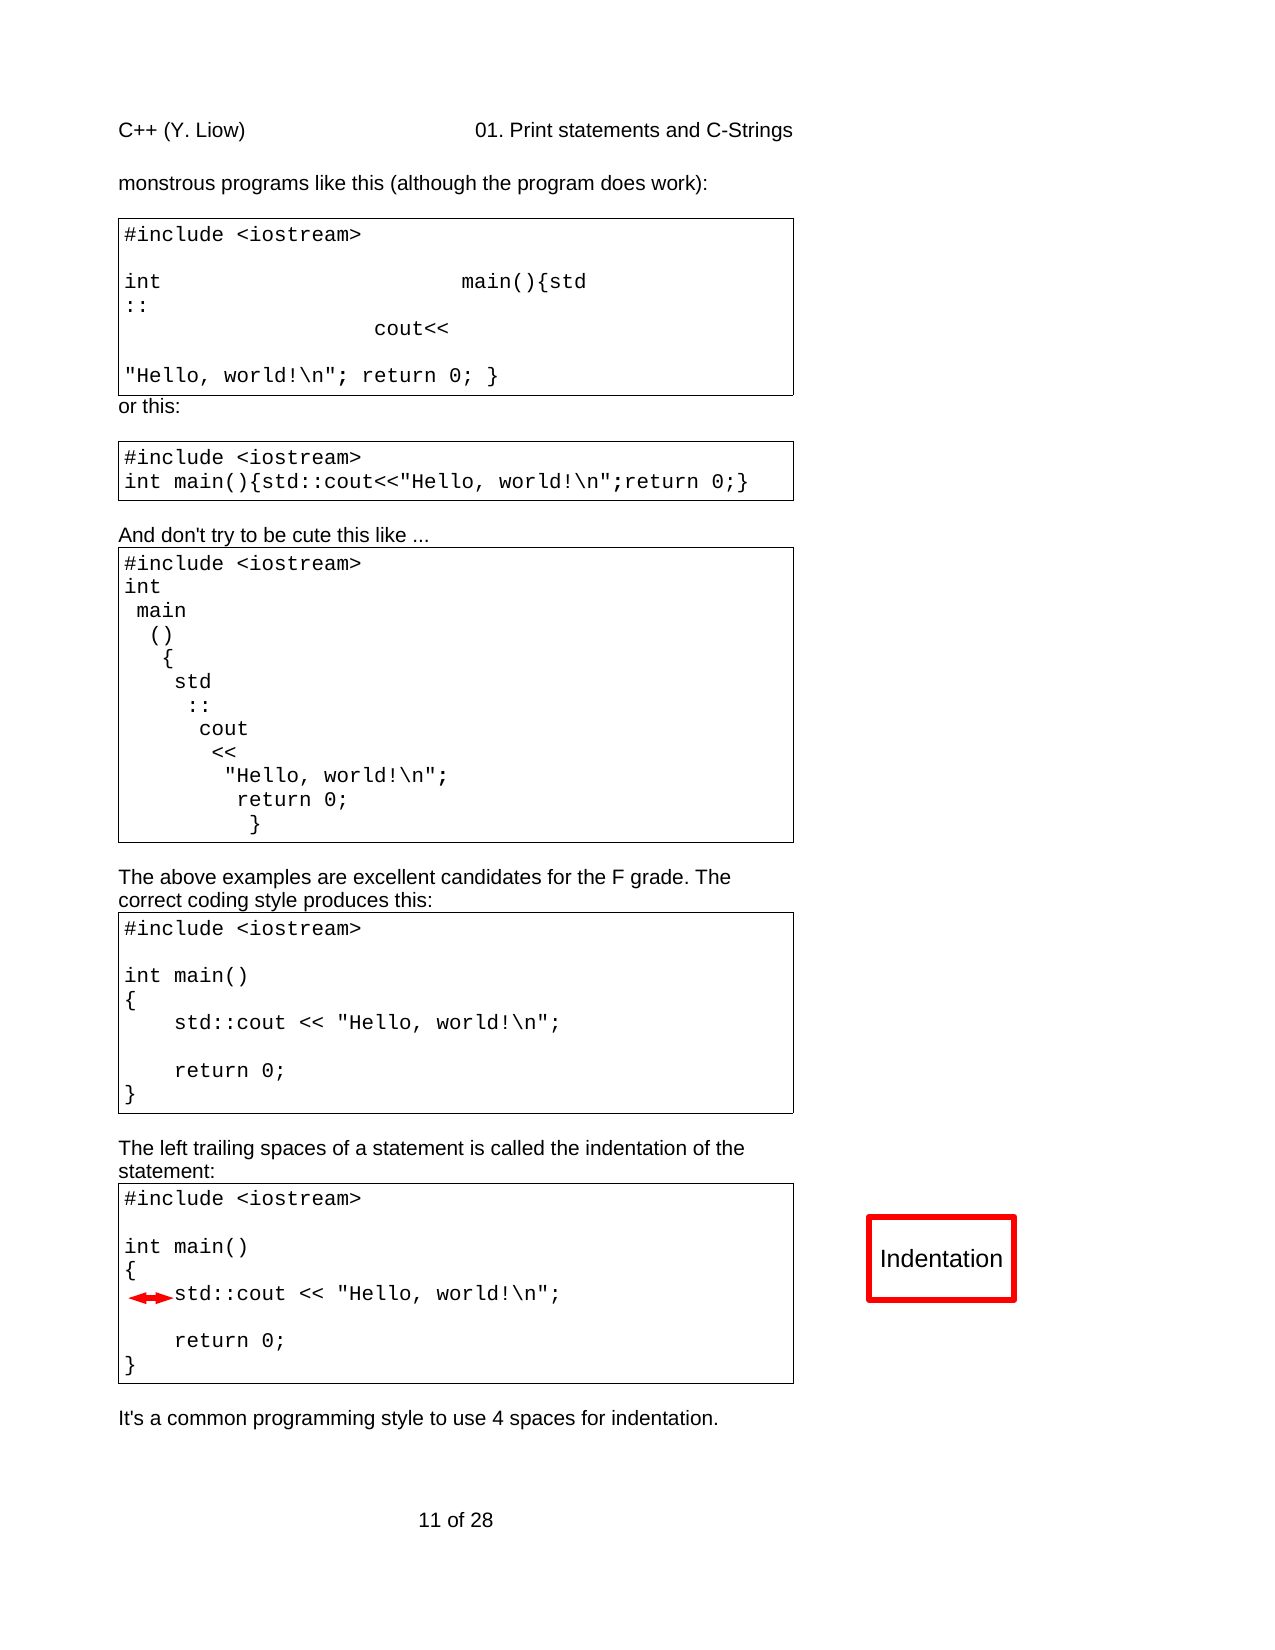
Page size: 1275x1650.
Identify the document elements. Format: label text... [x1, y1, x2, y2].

table_header #include <iostream> int main(){std::cout<<"Hello, world!\n";return 0;} [119, 442, 793, 500]
text It's a common programming style to use 4 spaces for indentation. [118, 1407, 793, 1430]
text And don't try to be cute this like ... [118, 524, 793, 547]
text The above examples are excellent candidates for the F grade. The correct coding style produces this: [118, 866, 793, 912]
table_header #include <iostream> int main () { std :: cout << "Hello, world!\n"; return 0; } [119, 548, 793, 842]
text monstrous programs like this (although the program does work): [118, 171, 793, 194]
text or this: [118, 396, 793, 418]
table_header #include <iostream> int main() { std::cout << "Hello, world!\n"; return 0; } [119, 913, 793, 1113]
text The left trailing spaces of a statement is called the indentation of the statement: [118, 1136, 793, 1182]
table_header #include <iostream> int main(){std :: cout<< "Hello, world!\n"; return 0; } [119, 219, 793, 395]
table_header #include <iostream> int main() { std::cout << "Hello, world!\n"; return 0; } [119, 1184, 793, 1383]
